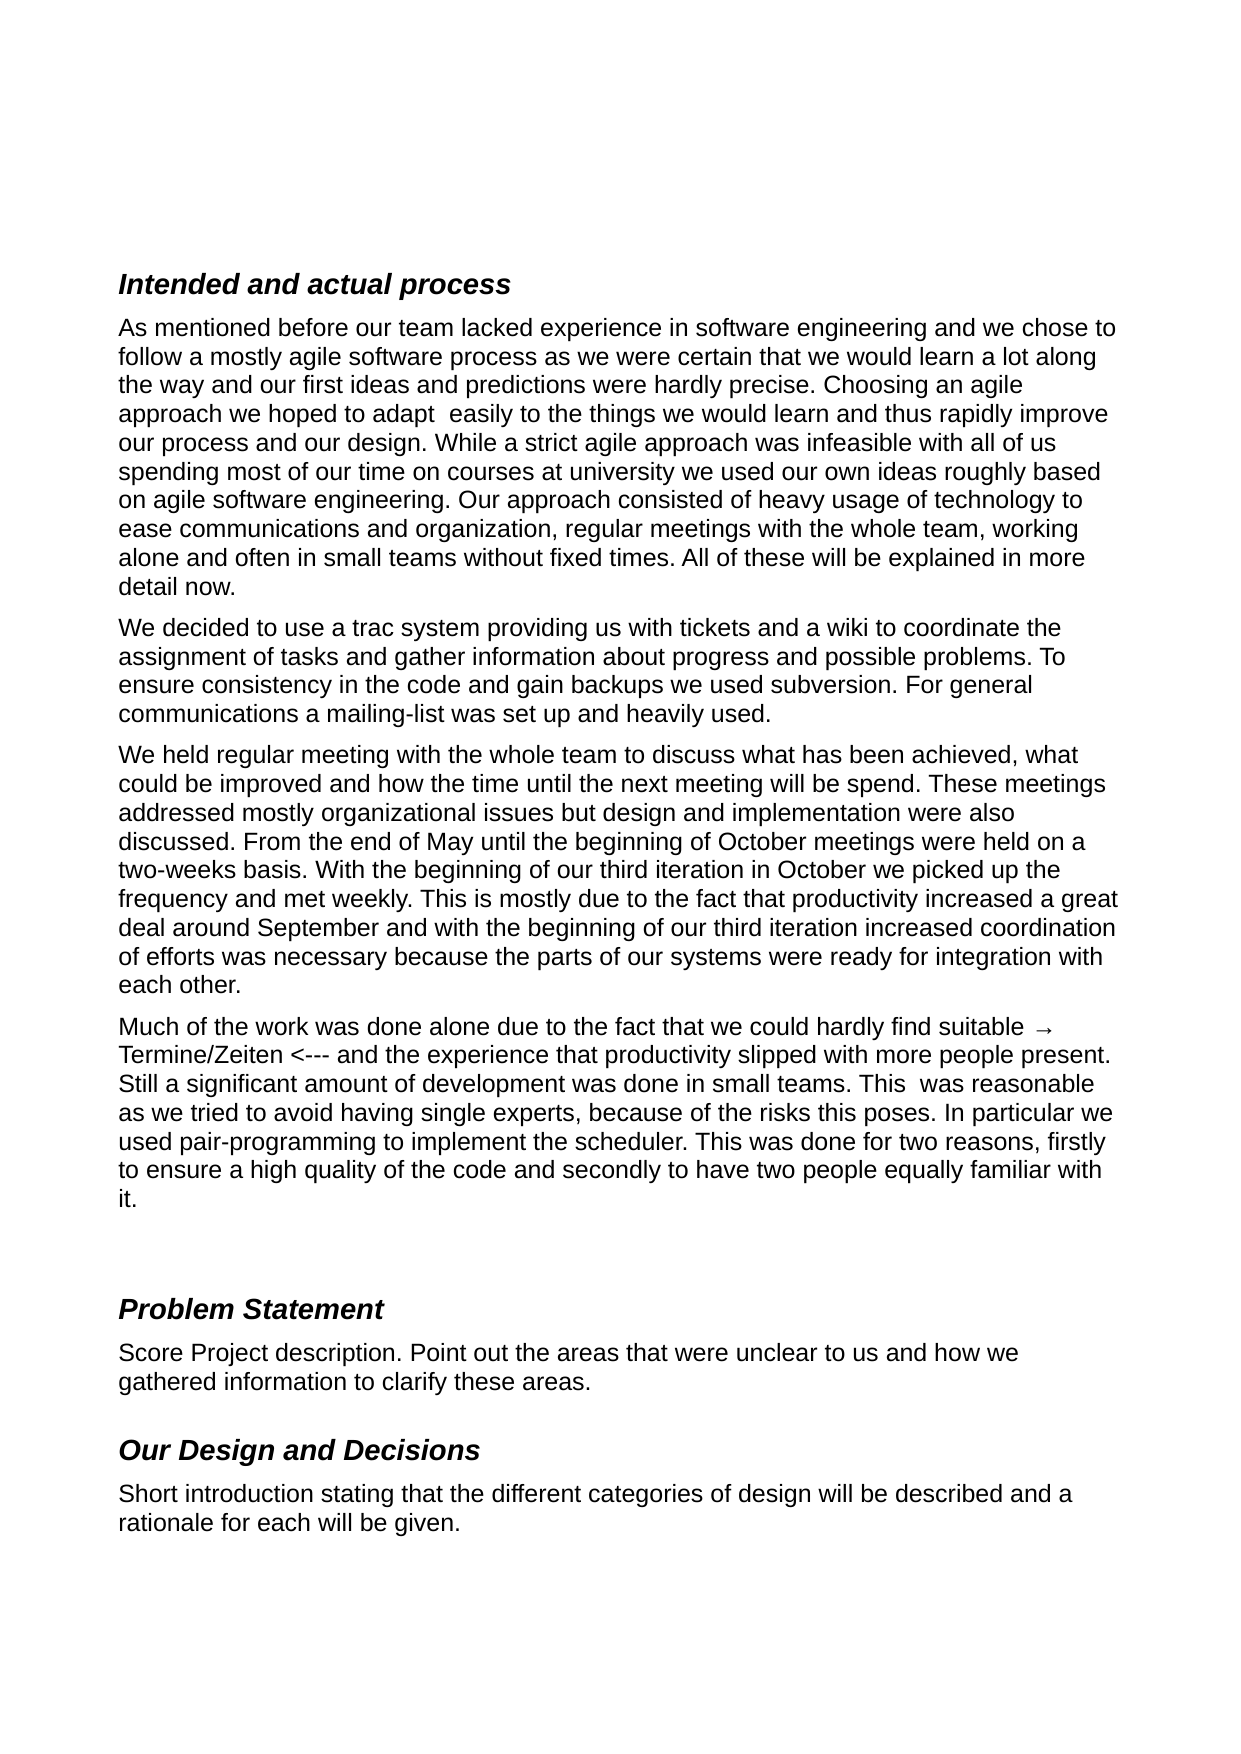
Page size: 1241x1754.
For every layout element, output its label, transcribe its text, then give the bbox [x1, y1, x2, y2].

subtitle Problem Statement [118, 1292, 1122, 1325]
text Score Project description. Point out the areas that were unclear to us and how we gathered information to clarify these areas. [118, 1338, 1122, 1395]
subtitle Intended and actual process [118, 267, 1122, 300]
text We held regular meeting with the whole team to discuss what has been achieved, what could be improved and how the time until the next meeting will be spend. These meetings addressed mostly organizational issues but design and implementation were also discussed. From the end of May until the beginning of October meetings were held on a two-weeks basis. With the beginning of our third iteration in October we picked up the frequency and met weekly. This is mostly due to the fact that productivity increased a great deal around September and with the beginning of our third iteration increased coordination of efforts was necessary because the parts of our systems were ready for integration with each other. [118, 740, 1122, 999]
text As mentioned before our team lacked experience in software engineering and we chose to follow a mostly agile software process as we were certain that we would learn a lot along the way and our first ideas and predictions were hardly precise. Choosing an agile approach we hoped to adapt easily to the things we would learn and thus rapidly improve our process and our design. While a strict agile approach was infeasible with all of us spending most of our time on courses at university we used our own ideas roughly based on agile software engineering. Our approach consisted of heavy usage of technology to ease communications and organization, regular meetings with the whole team, working alone and often in small teams without fixed times. All of these will be explained in more detail now. [118, 313, 1122, 600]
subtitle Our Design and Decisions [118, 1433, 1122, 1466]
text Much of the work was done alone due to the fact that we could hardly find suitable → Termine/Zeiten <--- and the experience that productivity slipped with more people present. Still a significant amount of development was done in small teams. This was reasonable as we tried to avoid having single experts, because of the risks this poses. In particular we used pair-programming to implement the scheduler. This was done for two reasons, firstly to ensure a high quality of the code and secondly to have two people equally familiar with it. [118, 1012, 1122, 1213]
text Short introduction stating that the different categories of design will be described and a rationale for each will be given. [118, 1479, 1122, 1536]
text We decided to use a trac system providing us with tickets and a wiki to coordinate the assignment of tasks and gather information about progress and possible problems. To ensure consistency in the code and gain backups we used subversion. For general communications a mailing-list was set up and heavily used. [118, 613, 1122, 728]
